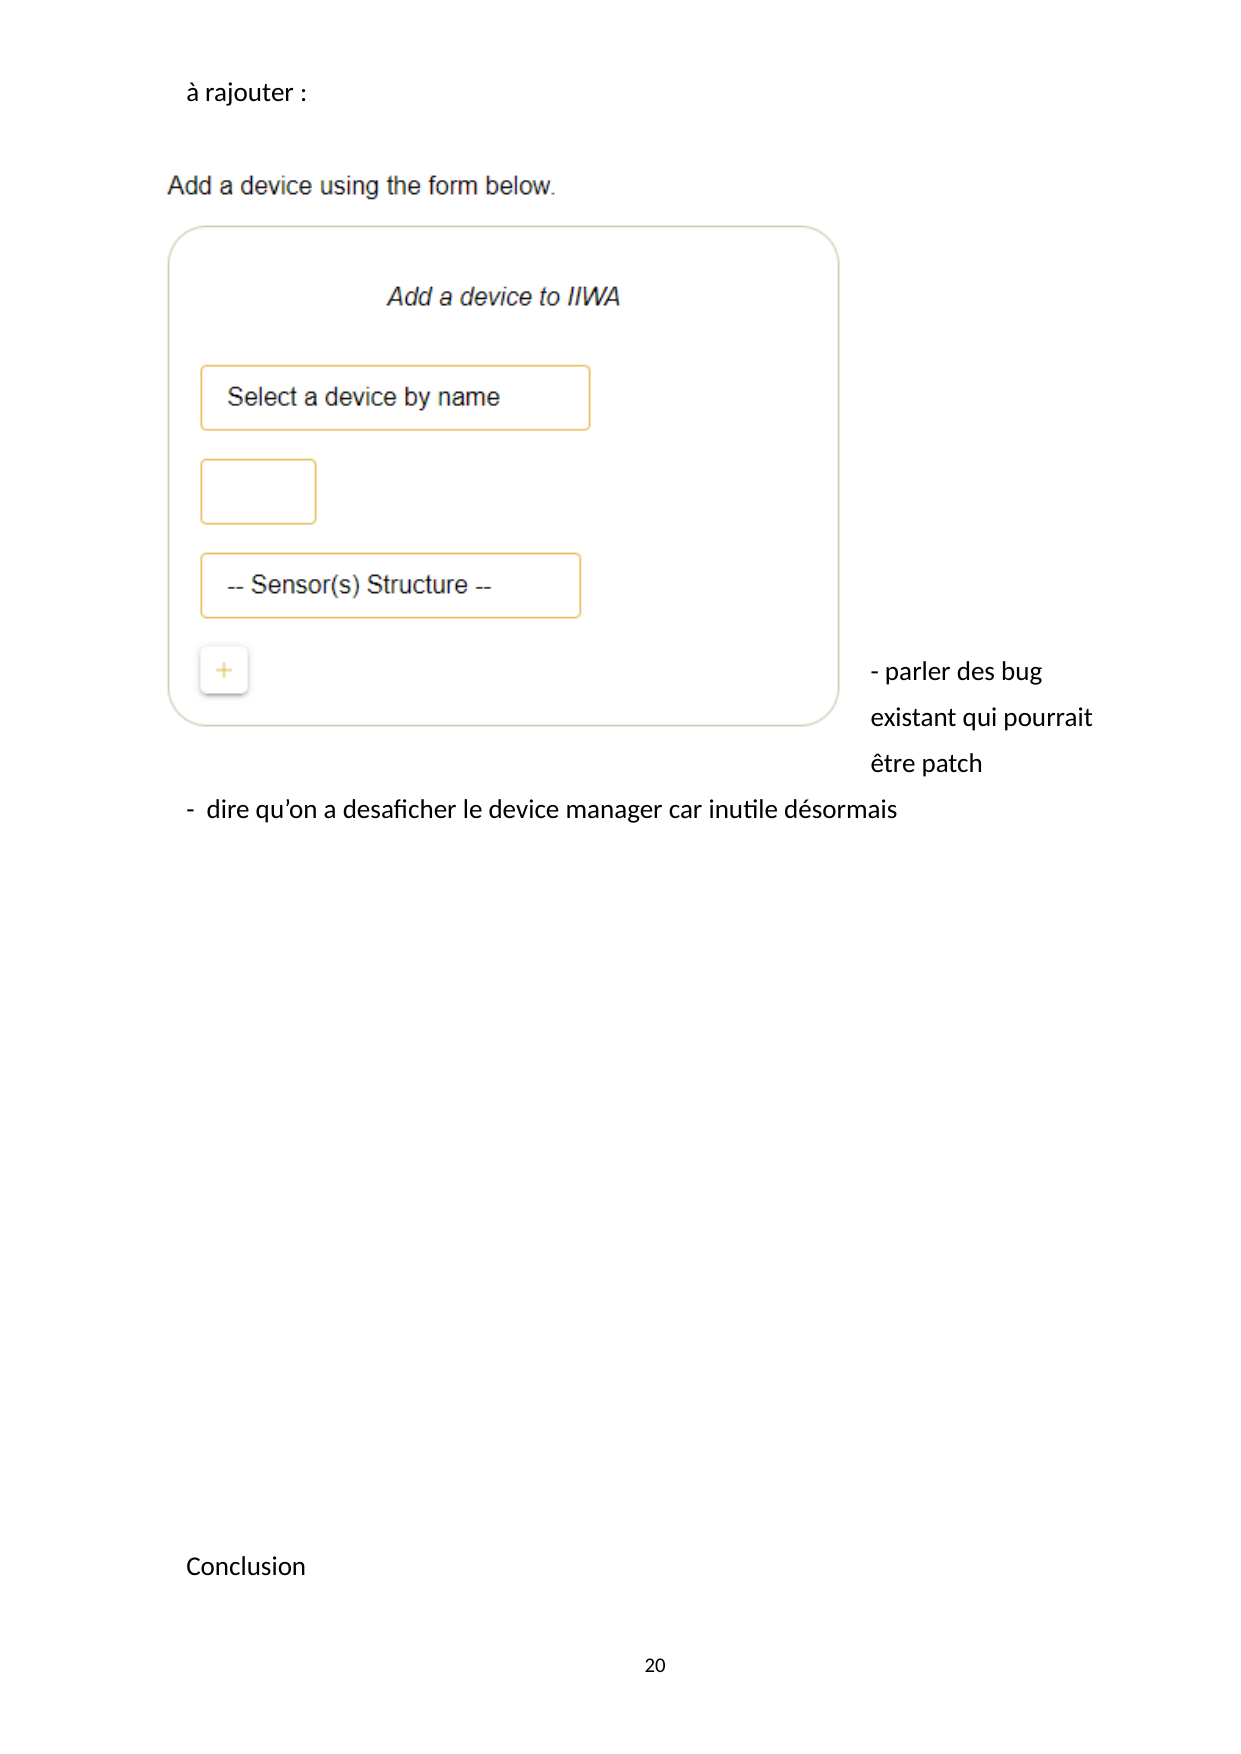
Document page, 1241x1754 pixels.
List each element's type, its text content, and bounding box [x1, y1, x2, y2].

text - parler des bug existant qui pourrait être patch [186, 654, 1123, 779]
text - dire qu’on a desaficher le device manager car inutile désormais [186, 792, 1123, 825]
picture [157, 154, 871, 747]
text à rajouter : [186, 75, 1123, 108]
text Conclusion [186, 1549, 1123, 1582]
